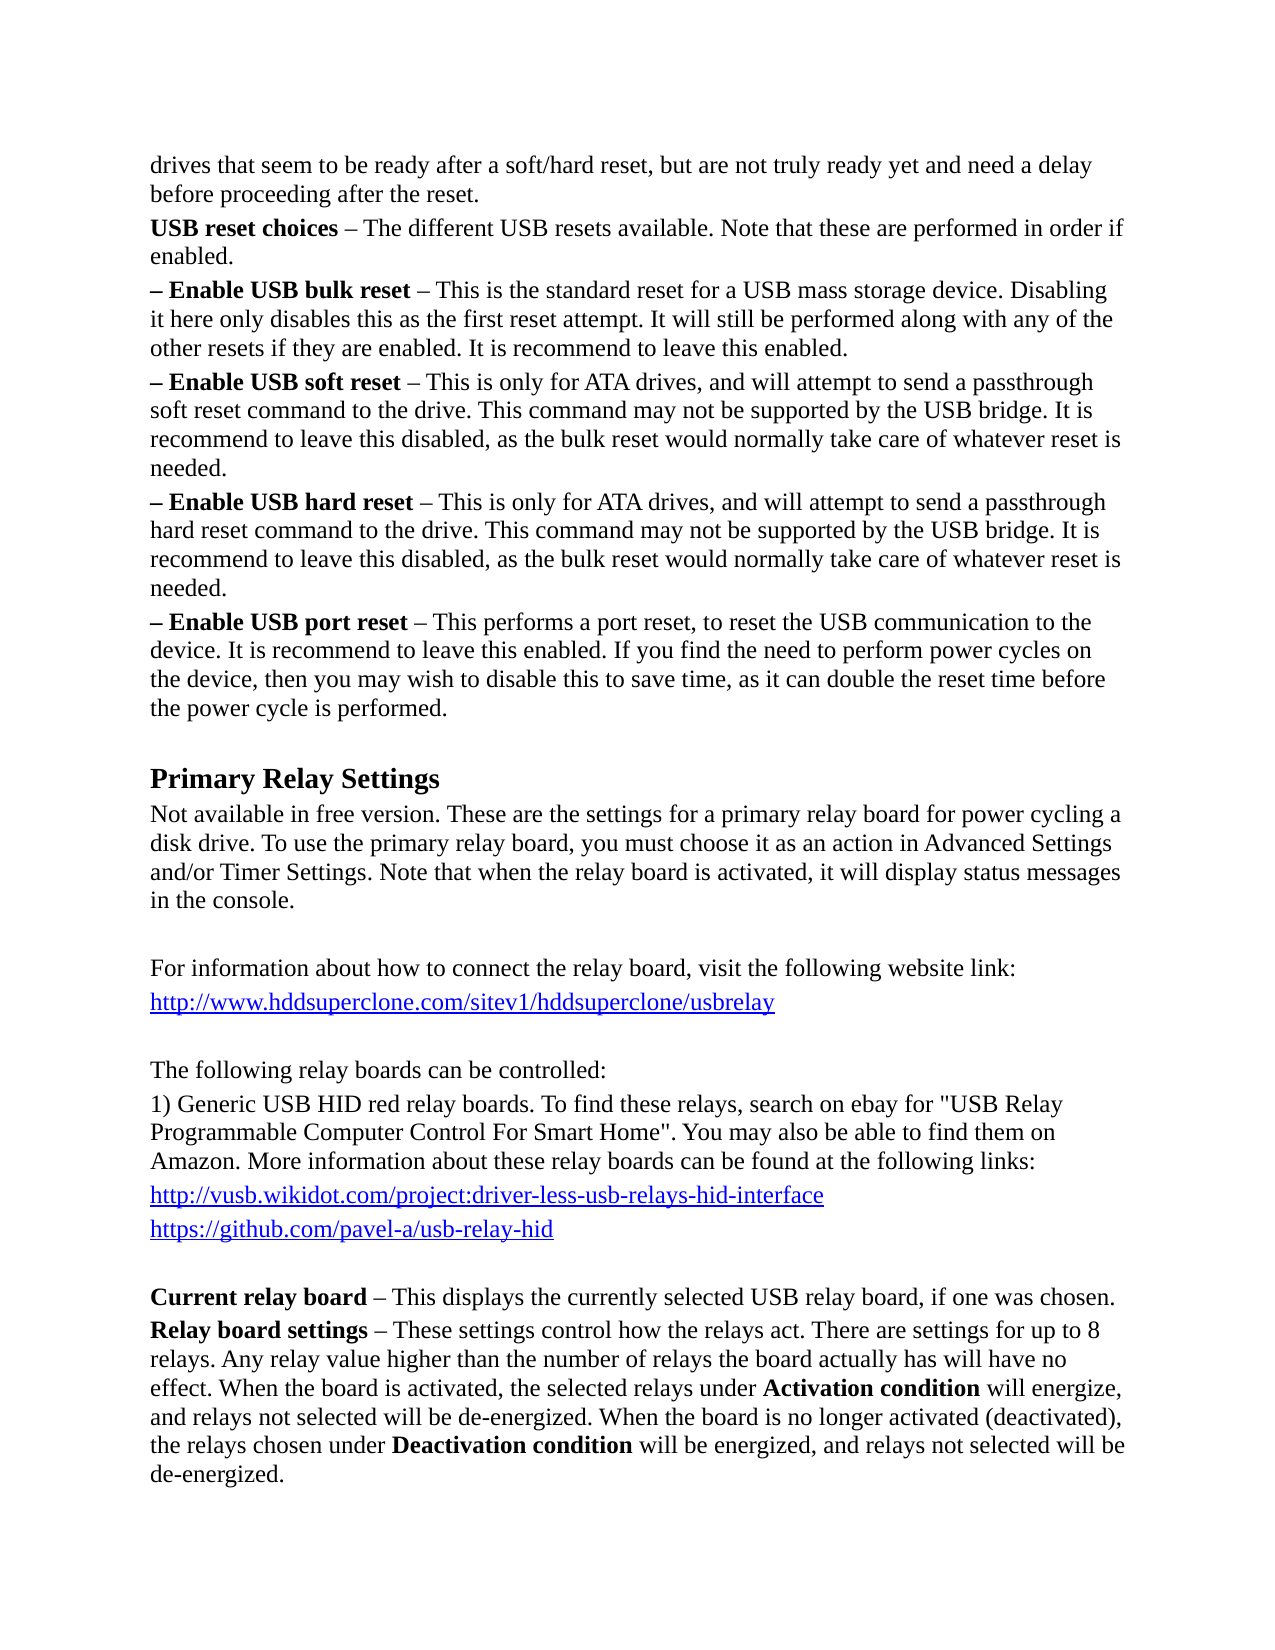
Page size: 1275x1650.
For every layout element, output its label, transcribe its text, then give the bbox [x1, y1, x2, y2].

text – Enable USB bulk reset – This is the standard reset for a USB mass storage device. Disabling it here only disables this as the first reset attempt. It will still be performed along with any of the other resets if they are enabled. It is recommend to leave this enabled. [150, 275, 1125, 361]
text – Enable USB soft reset – This is only for ATA drives, and will attempt to send a passthrough soft reset command to the drive. This command may not be supported by the USB bridge. It is recommend to leave this disabled, as the bulk reset would normally take care of whatever reset is needed. [150, 367, 1125, 482]
text https://github.com/pavel-a/usb-relay-hid [150, 1214, 1125, 1243]
text Not available in free version. These are the settings for a primary relay board for power cycling a disk drive. To use the primary relay board, you must choose it as an action in Advanced Settings and/or Timer Settings. Note that when the relay board is activated, it will display status messages in the console. [150, 799, 1125, 914]
text USB reset choices – The different USB resets available. Note that these are performed in order if enabled. [150, 213, 1125, 270]
text For information about how to connect the relay board, visit the following website link: [150, 953, 1125, 982]
text Relay board settings – These settings control how the relays act. There are settings for up to 8 relays. Any relay value higher than the number of relays the board actually has will have no effect. When the board is activated, the selected relays under Activation condition will energize, and relays not selected will be de-energized. When the board is no longer activated (deactivated), the relays chosen under Deactivation condition will be energized, and relays not selected will be de-energized. [150, 1316, 1125, 1488]
text Current relay board – This displays the currently selected USB relay board, if one was chosen. [150, 1282, 1125, 1310]
text http://www.hddsuperclone.com/sitev1/hddsuperclone/usbrelay [150, 987, 1125, 1016]
text The following relay boards can be controlled: [150, 1055, 1125, 1084]
text – Enable USB port reset – This performs a port reset, to reset the USB communication to the device. It is recommend to leave this enabled. If you find the need to perform power cycles on the device, then you may wish to disable this to save time, as it can double the reset time before the power cycle is performed. [150, 607, 1125, 722]
text http://vusb.wikidot.com/project:driver-less-usb-relays-hid-interface [150, 1180, 1125, 1209]
text Primary Relay Settings [150, 761, 1125, 794]
text – Enable USB hard reset – This is only for ATA drives, and will attempt to send a passthrough hard reset command to the drive. This command may not be supported by the USB bridge. It is recommend to leave this disabled, as the bulk reset would normally take care of whatever reset is needed. [150, 487, 1125, 602]
text 1) Generic USB HID red relay boards. To find these relays, search on ebay for "USB Relay Programmable Computer Control For Smart Home". You may also be able to find them on Amazon. More information about these relay boards can be found at the following links: [150, 1089, 1125, 1175]
text drives that seem to be ready after a soft/hard reset, but are not truly ready yet and need a delay before proceeding after the reset. [150, 150, 1125, 207]
